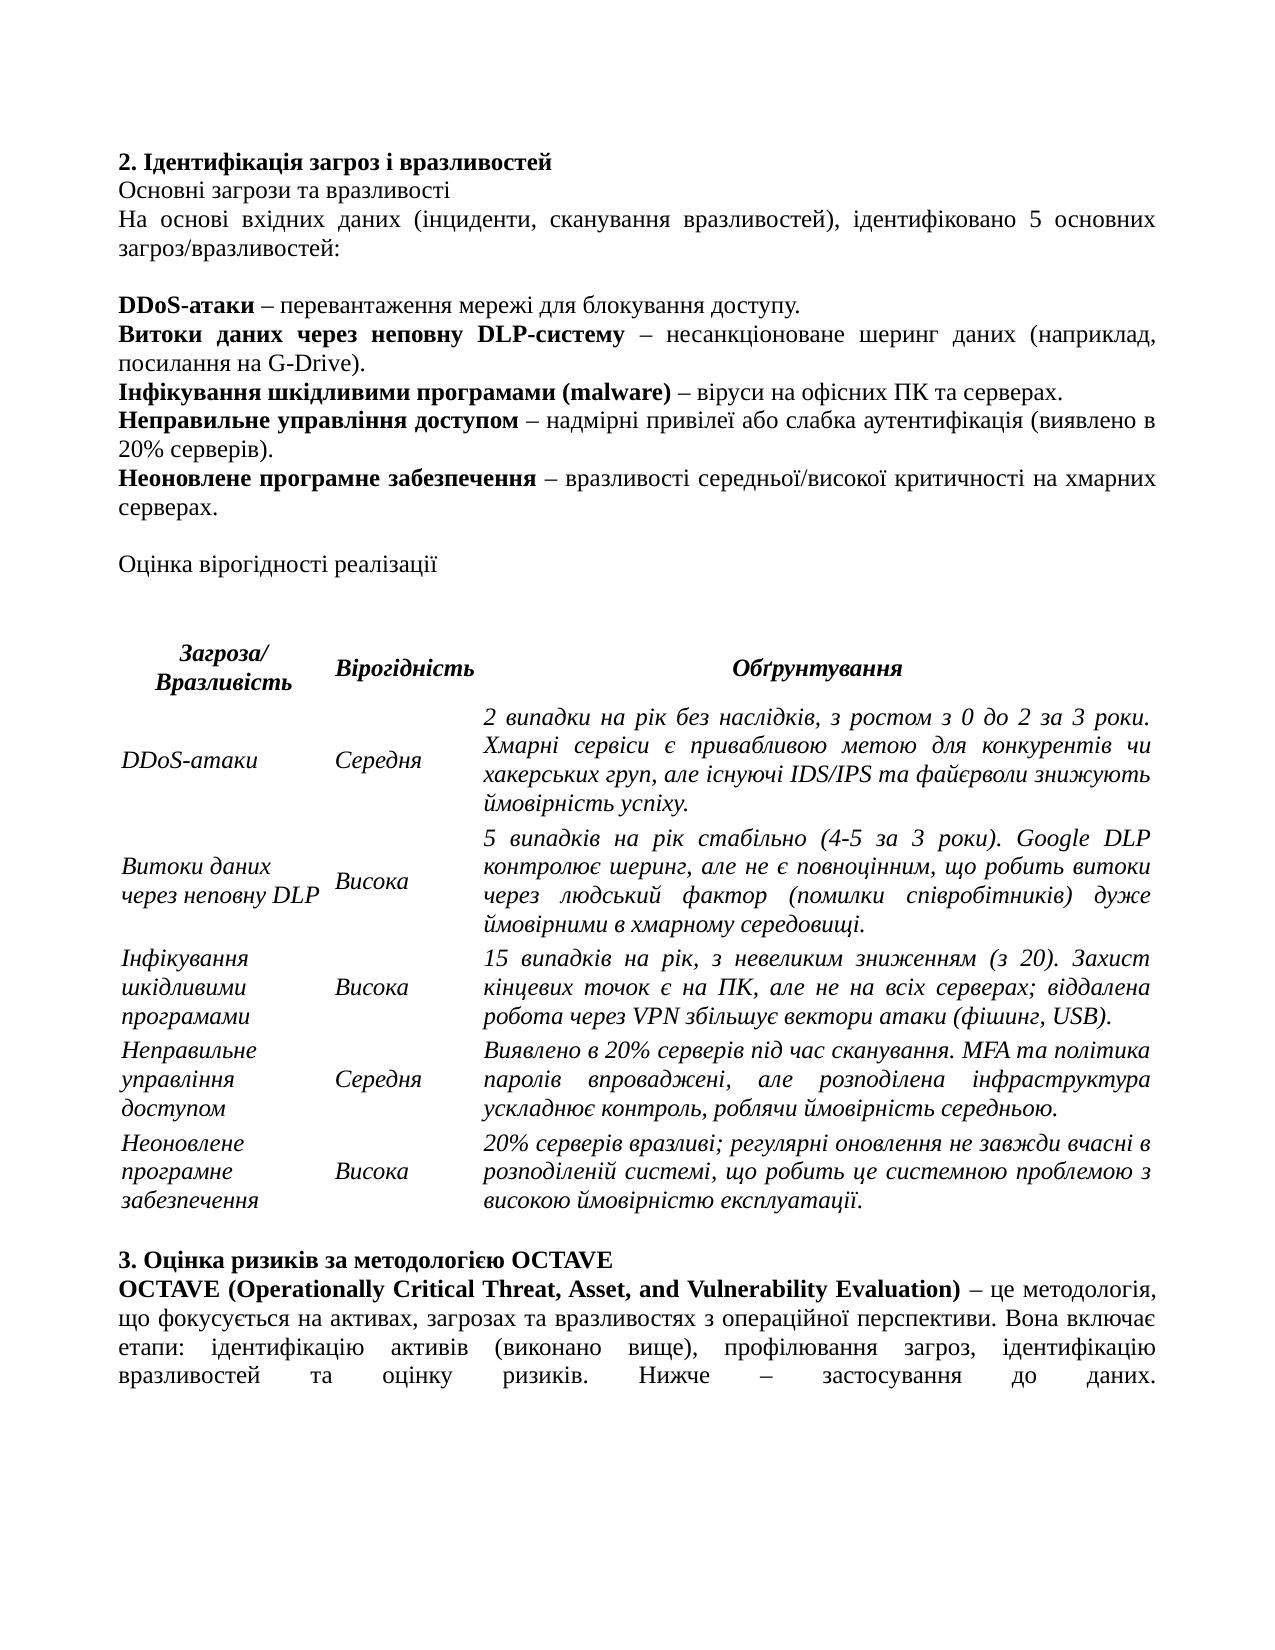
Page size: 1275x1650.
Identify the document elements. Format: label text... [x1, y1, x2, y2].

table_header Вірогідність [332, 636, 480, 699]
text Неправильне управління доступом – надмірні привілеї або слабка аутентифікація (виявлено в 20% серверів). [118, 406, 1157, 463]
table_header Обґрунтування [480, 636, 1157, 699]
table_header Загроза/Вразливість [118, 636, 332, 699]
table_cell Середня [332, 699, 480, 820]
text На основі вхідних даних (інциденти, сканування вразливостей), ідентифіковано 5 основних загроз/вразливостей: [118, 204, 1157, 262]
table_cell Неоновлене програмне забезпечення [118, 1125, 332, 1217]
text 2. Ідентифікація загроз і вразливостей [118, 118, 1157, 176]
table_cell 20% серверів вразливі; регулярні оновлення не завжди вчасні в розподіленій системі, що робить це системною проблемою з високою ймовірністю експлуатації. [480, 1125, 1157, 1217]
text Витоки даних через неповну DLP-систему – несанкціоноване шеринг даних (наприклад, посилання на G-Drive). [118, 319, 1157, 377]
table_cell Неправильне управління доступом [118, 1033, 332, 1125]
text OCTAVE (Operationally Critical Threat, Asset, and Vulnerability Evaluation) – це методологія, що фокусується на активах, загрозах та вразливостях з операційної перспективи. Вона включає етапи: ідентифікацію активів (виконано вище), профілювання загроз, ідентифікацію вразливостей та оцінку ризиків. Нижче – застосування до даних. [118, 1274, 1157, 1447]
table_cell Інфікування шкідливими програмами [118, 941, 332, 1033]
text 3. Оцінка ризиків за методологією OCTAVE [118, 1217, 1157, 1274]
table_cell 15 випадків на рік, з невеликим зниженням (з 20). Захист кінцевих точок є на ПК, але не на всіх серверах; віддалена робота через VPN збільшує вектори атаки (фішинг, USB). [480, 941, 1157, 1033]
text DDoS-атаки – перевантаження мережі для блокування доступу. [118, 291, 1157, 319]
table_cell Витоки даних через неповну DLP [118, 820, 332, 941]
table_cell DDoS-атаки [118, 699, 332, 820]
text Неоновлене програмне забезпечення – вразливості середньої/високої критичності на хмарних серверах. [118, 463, 1157, 521]
table_cell Виявлено в 20% серверів під час сканування. MFA та політика паролів впроваджені, але розподілена інфраструктура ускладнює контроль, роблячи ймовірність середньою. [480, 1033, 1157, 1125]
table_cell 2 випадки на рік без наслідків, з ростом з 0 до 2 за 3 роки. Хмарні сервіси є привабливою метою для конкурентів чи хакерських груп, але існуючі IDS/IPS та файєрволи знижують ймовірність успіху. [480, 699, 1157, 820]
table_cell Висока [332, 820, 480, 941]
table_cell Висока [332, 1125, 480, 1217]
text Основні загрози та вразливості [118, 176, 1157, 204]
table_cell Середня [332, 1033, 480, 1125]
text Інфікування шкідливими програмами (malware) – віруси на офісних ПК та серверах. [118, 377, 1157, 406]
text Оцінка вірогідності реалізації [118, 549, 1157, 636]
table_cell 5 випадків на рік стабільно (4-5 за 3 роки). Google DLP контролює шеринг, але не є повноцінним, що робить витоки через людський фактор (помилки співробітників) дуже ймовірними в хмарному середовищі. [480, 820, 1157, 941]
table_cell Висока [332, 941, 480, 1033]
